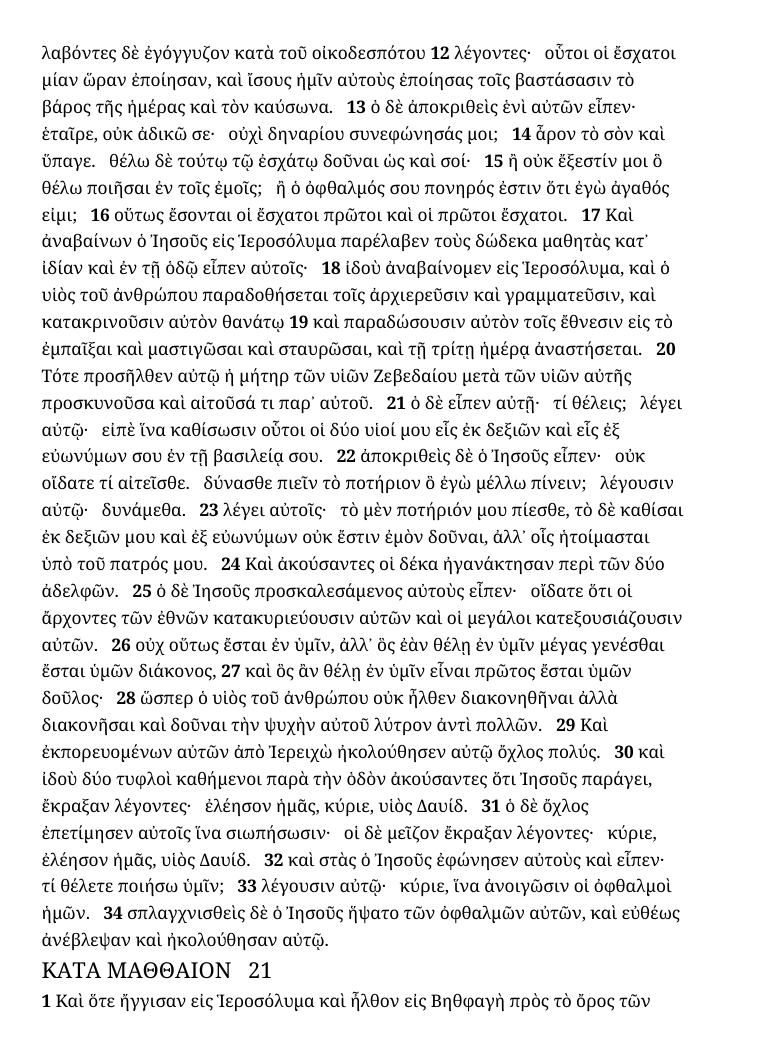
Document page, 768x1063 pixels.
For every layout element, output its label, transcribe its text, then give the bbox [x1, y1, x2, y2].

text ΚΑΤΑ ΜΑΘΘΑΙΟΝ 21 [41, 955, 685, 985]
text λαβόντες δὲ ἐγόγγυζον κατὰ τοῦ οἰκοδεσπότου 12 λέγοντες· οὗτοι οἱ ἔσχατοι μίαν ὥραν ἐποίησαν, καὶ ἴσους ἡμῖν αὐτοὺς ἐποίησας τοῖς βαστάσασιν τὸ βάρος τῆς ἡμέρας καὶ τὸν καύσωνα. 13 ὁ δὲ ἀποκριθεὶς ἑνὶ αὐτῶν εἶπεν· ἑταῖρε, οὐκ ἀδικῶ σε· οὐχὶ δηναρίου συνεφώνησάς μοι; 14 ἆρον τὸ σὸν καὶ ὕπαγε. θέλω δὲ τούτῳ τῷ ἐσχάτῳ δοῦναι ὡς καὶ σοί· 15 ἢ οὐκ ἔξεστίν μοι ὃ θέλω ποιῆσαι ἐν τοῖς ἐμοῖς; ἢ ὁ ὀφθαλμός σου πονηρός ἐστιν ὅτι ἐγὼ ἀγαθός εἰμι; 16 οὕτως ἔσονται οἱ ἔσχατοι πρῶτοι καὶ οἱ πρῶτοι ἔσχατοι. 17 Καὶ ἀναβαίνων ὁ Ἰησοῦς εἰς Ἱεροσόλυμα παρέλαβεν τοὺς δώδεκα μαθητὰς κατ᾽ ἰδίαν καὶ ἐν τῇ ὁδῷ εἶπεν αὐτοῖς· 18 ἰδοὺ ἀναβαίνομεν εἰς Ἱεροσόλυμα, καὶ ὁ υἱὸς τοῦ ἀνθρώπου παραδοθήσεται τοῖς ἀρχιερεῦσιν καὶ γραμματεῦσιν, καὶ κατακρινοῦσιν αὐτὸν θανάτῳ 19 καὶ παραδώσουσιν αὐτὸν τοῖς ἔθνεσιν εἰς τὸ ἐμπαῖξαι καὶ μαστιγῶσαι καὶ σταυρῶσαι, καὶ τῇ τρίτῃ ἡμέρᾳ ἀναστήσεται. 20 Τότε προσῆλθεν αὐτῷ ἡ μήτηρ τῶν υἱῶν Ζεβεδαίου μετὰ τῶν υἱῶν αὐτῆς προσκυνοῦσα καὶ αἰτοῦσά τι παρ᾽ αὐτοῦ. 21 ὁ δὲ εἶπεν αὐτῇ· τί θέλεις; λέγει αὐτῷ· εἰπὲ ἵνα καθίσωσιν οὗτοι οἱ δύο υἱοί μου εἷς ἐκ δεξιῶν καὶ εἷς ἐξ εὐωνύμων σου ἐν τῇ βασιλείᾳ σου. 22 ἀποκριθεὶς δὲ ὁ Ἰησοῦς εἶπεν· οὐκ οἴδατε τί αἰτεῖσθε. δύνασθε πιεῖν τὸ ποτήριον ὃ ἐγὼ μέλλω πίνειν; λέγουσιν αὐτῷ· δυνάμεθα. 23 λέγει αὐτοῖς· τὸ μὲν ποτήριόν μου πίεσθε, τὸ δὲ καθίσαι ἐκ δεξιῶν μου καὶ ἐξ εὐωνύμων οὐκ ἔστιν ἐμὸν δοῦναι, ἀλλ᾽ οἷς ἡτοίμασται ὑπὸ τοῦ πατρός μου. 24 Καὶ ἀκούσαντες οἱ δέκα ἠγανάκτησαν περὶ τῶν δύο ἀδελφῶν. 25 ὁ δὲ Ἰησοῦς προσκαλεσάμενος αὐτοὺς εἶπεν· οἴδατε ὅτι οἱ ἄρχοντες τῶν ἐθνῶν κατακυριεύουσιν αὐτῶν καὶ οἱ μεγάλοι κατεξουσιάζουσιν αὐτῶν. 26 οὐχ οὕτως ἔσται ἐν ὑμῖν, ἀλλ᾽ ὃς ἐὰν θέλῃ ἐν ὑμῖν μέγας γενέσθαι ἔσται ὑμῶν διάκονος, 27 καὶ ὃς ἂν θέλῃ ἐν ὑμῖν εἶναι πρῶτος ἔσται ὑμῶν δοῦλος· 28 ὥσπερ ὁ υἱὸς τοῦ ἀνθρώπου οὐκ ἦλθεν διακονηθῆναι ἀλλὰ διακονῆσαι καὶ δοῦναι τὴν ψυχὴν αὐτοῦ λύτρον ἀντὶ πολλῶν. 29 Καὶ ἐκπορευομένων αὐτῶν ἀπὸ Ἰερειχὼ ἠκολούθησεν αὐτῷ ὄχλος πολύς. 30 καὶ ἰδοὺ δύο τυφλοὶ καθήμενοι παρὰ τὴν ὁδὸν ἀκούσαντες ὅτι Ἰησοῦς παράγει, ἔκραξαν λέγοντες· ἐλέησον ἡμᾶς, κύριε, υἱὸς Δαυίδ. 31 ὁ δὲ ὄχλος ἐπετίμησεν αὐτοῖς ἵνα σιωπήσωσιν· οἱ δὲ μεῖζον ἔκραξαν λέγοντες· κύριε, ἐλέησον ἡμᾶς, υἱὸς Δαυίδ. 32 καὶ στὰς ὁ Ἰησοῦς ἐφώνησεν αὐτοὺς καὶ εἶπεν· τί θέλετε ποιήσω ὑμῖν; 33 λέγουσιν αὐτῷ· κύριε, ἵνα ἀνοιγῶσιν οἱ ὀφθαλμοὶ ἡμῶν. 34 σπλαγχνισθεὶς δὲ ὁ Ἰησοῦς ἥψατο τῶν ὀφθαλμῶν αὐτῶν, καὶ εὐθέως ἀνέβλεψαν καὶ ἠκολούθησαν αὐτῷ. [41, 41, 685, 952]
text 1 Καὶ ὅτε ἤγγισαν εἰς Ἱεροσόλυμα καὶ ἦλθον εἰς Βηθφαγὴ πρὸς τὸ ὄρος τῶν [41, 989, 685, 1013]
